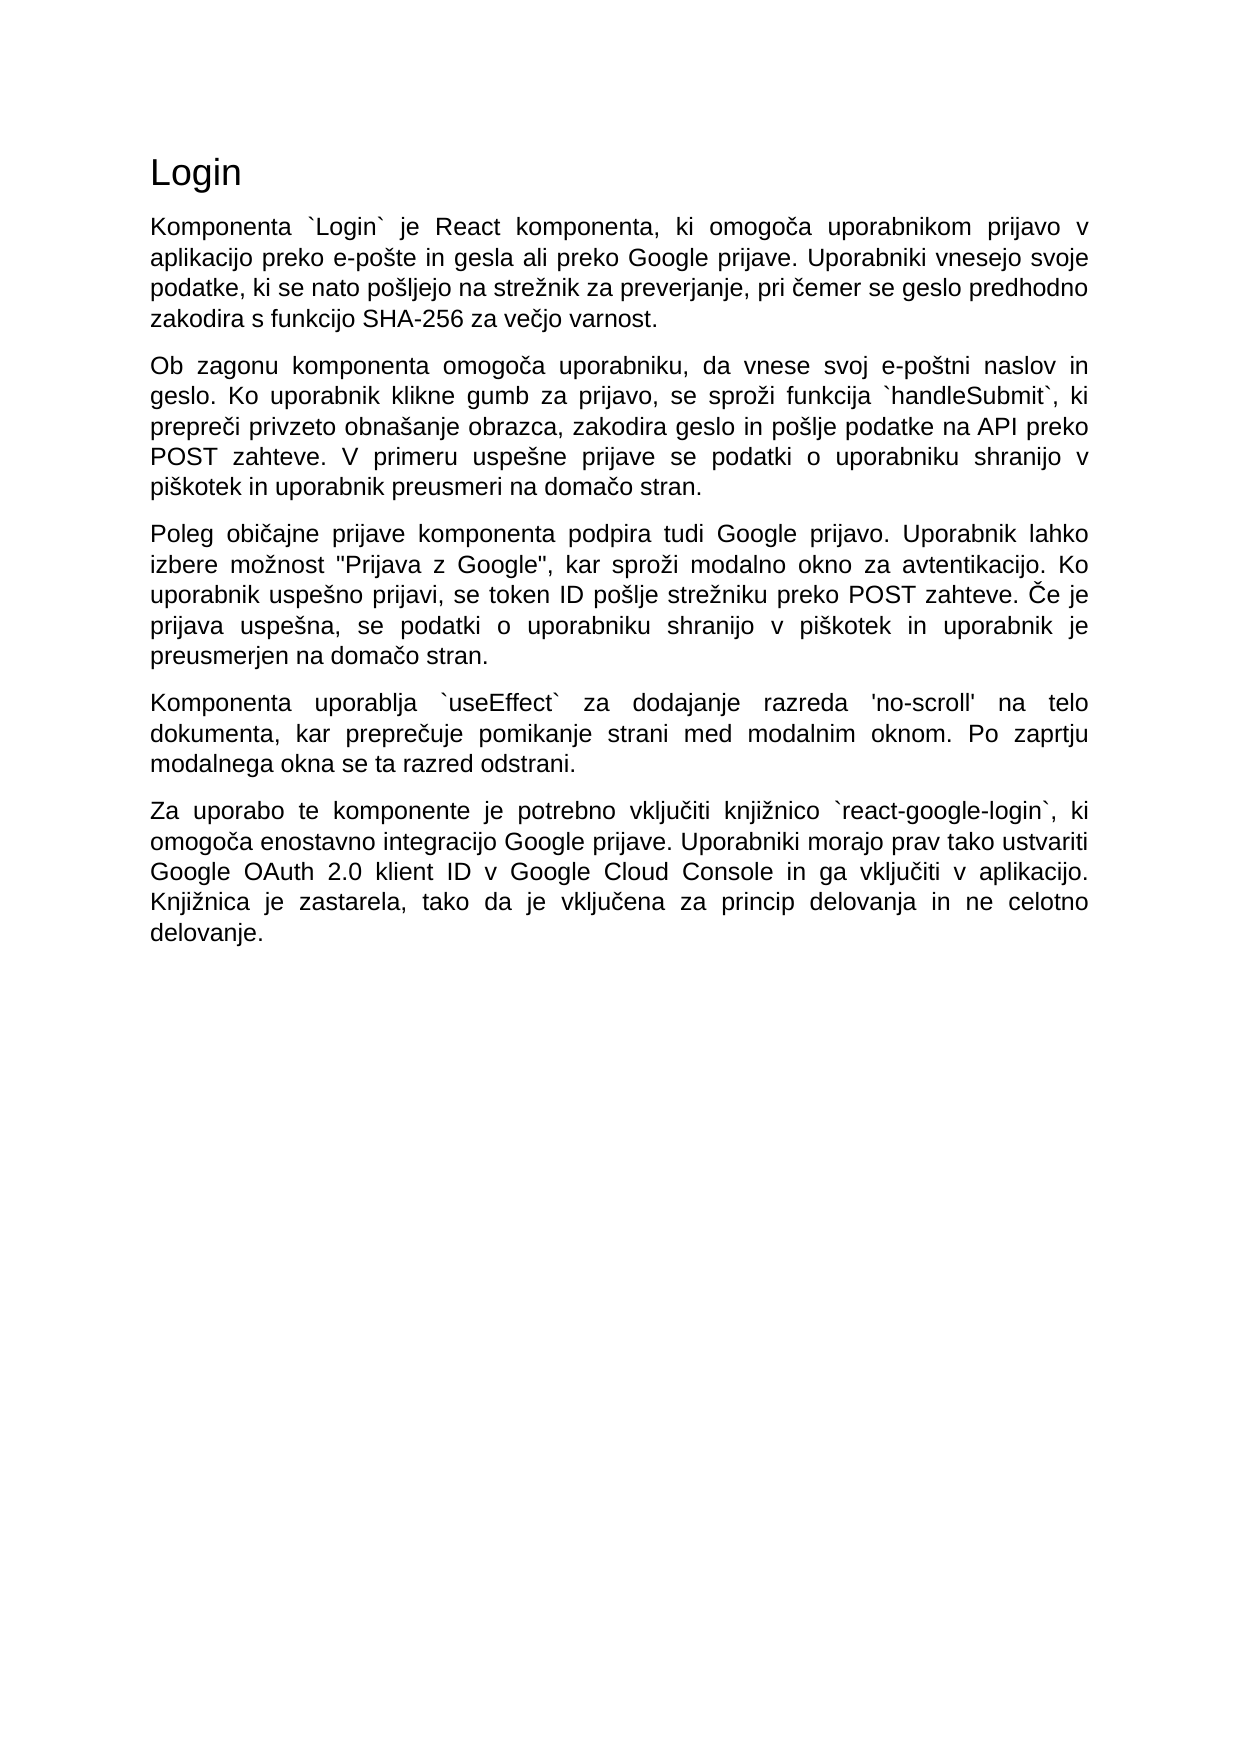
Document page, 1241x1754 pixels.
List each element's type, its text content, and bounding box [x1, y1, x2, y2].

text Komponenta `Login` je React komponenta, ki omogoča uporabnikom prijavo v aplikacijo preko e-pošte in gesla ali preko Google prijave. Uporabniki vnesejo svoje podatke, ki se nato pošljejo na strežnik za preverjanje, pri čemer se geslo predhodno zakodira s funkcijo SHA-256 za večjo varnost. [150, 212, 1090, 332]
text Login [150, 150, 1090, 193]
text Za uporabo te komponente je potrebno vključiti knjižnico `react-google-login`, ki omogoča enostavno integracijo Google prijave. Uporabniki morajo prav tako ustvariti Google OAuth 2.0 klient ID v Google Cloud Console in ga vključiti v aplikacijo. Knjižnica je zastarela, tako da je vključena za princip delovanja in ne celotno delovanje. [150, 796, 1090, 946]
text Poleg običajne prijave komponenta podpira tudi Google prijavo. Uporabnik lahko izbere možnost "Prijava z Google", kar sproži modalno okno za avtentikacijo. Ko uporabnik uspešno prijavi, se token ID pošlje strežniku preko POST zahteve. Če je prijava uspešna, se podatki o uporabniku shranijo v piškotek in uporabnik je preusmerjen na domačo stran. [150, 519, 1090, 670]
text Ob zagonu komponenta omogoča uporabniku, da vnese svoj e-poštni naslov in geslo. Ko uporabnik klikne gumb za prijavo, se sproži funkcija `handleSubmit`, ki prepreči privzeto obnašanje obrazca, zakodira geslo in pošlje podatke na API preko POST zahteve. V primeru uspešne prijave se podatki o uporabniku shranijo v piškotek in uporabnik preusmeri na domačo stran. [150, 351, 1090, 501]
text Komponenta uporablja `useEffect` za dodajanje razreda 'no-scroll' na telo dokumenta, kar preprečuje pomikanje strani med modalnim oknom. Po zaprtju modalnega okna se ta razred odstrani. [150, 688, 1090, 778]
